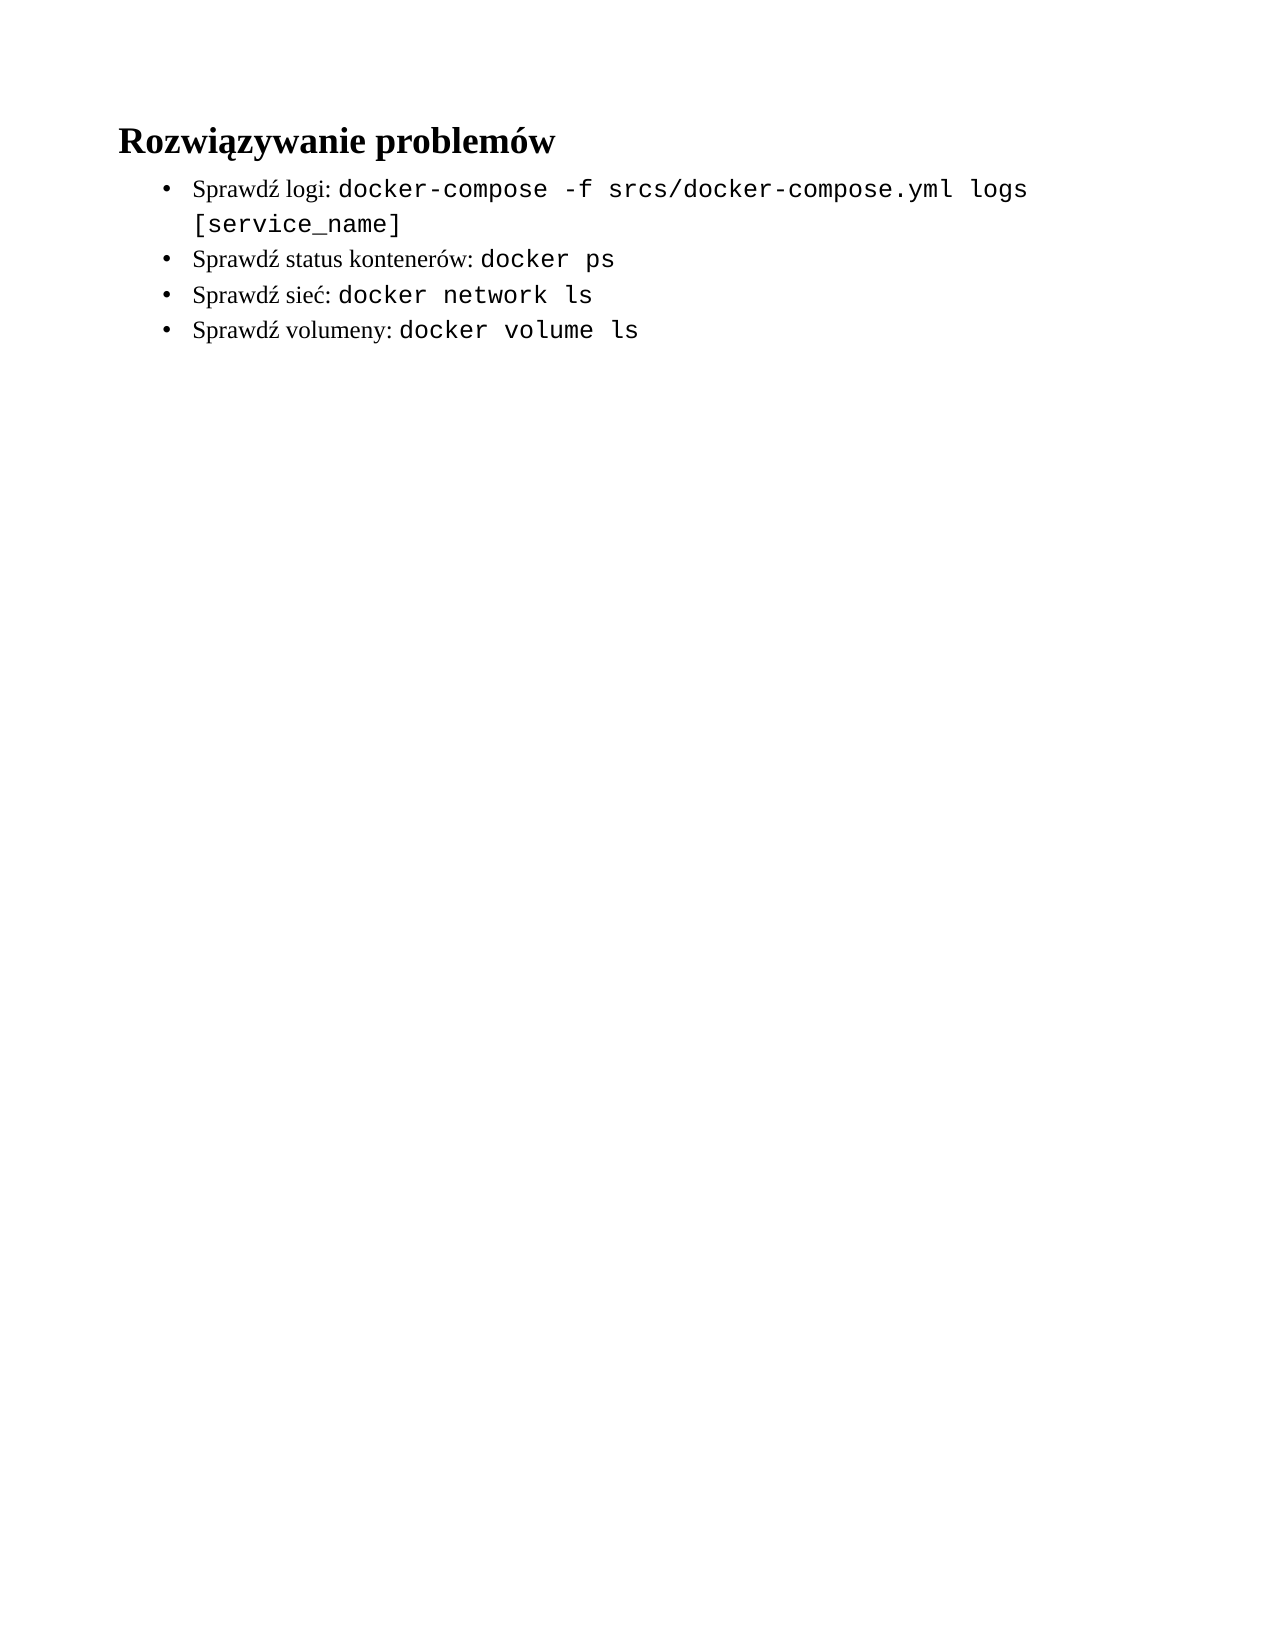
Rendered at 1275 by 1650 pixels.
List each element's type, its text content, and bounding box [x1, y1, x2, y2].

subtitle Rozwiązywanie problemów [118, 118, 1157, 161]
list Sprawdź logi: docker-compose -f srcs/docker-compose.yml logs [service_name] [162, 174, 1157, 240]
list Sprawdź sieć: docker network ls [162, 280, 1157, 311]
list Sprawdź volumeny: docker volume ls [162, 315, 1157, 346]
list Sprawdź status kontenerów: docker ps [162, 244, 1157, 275]
